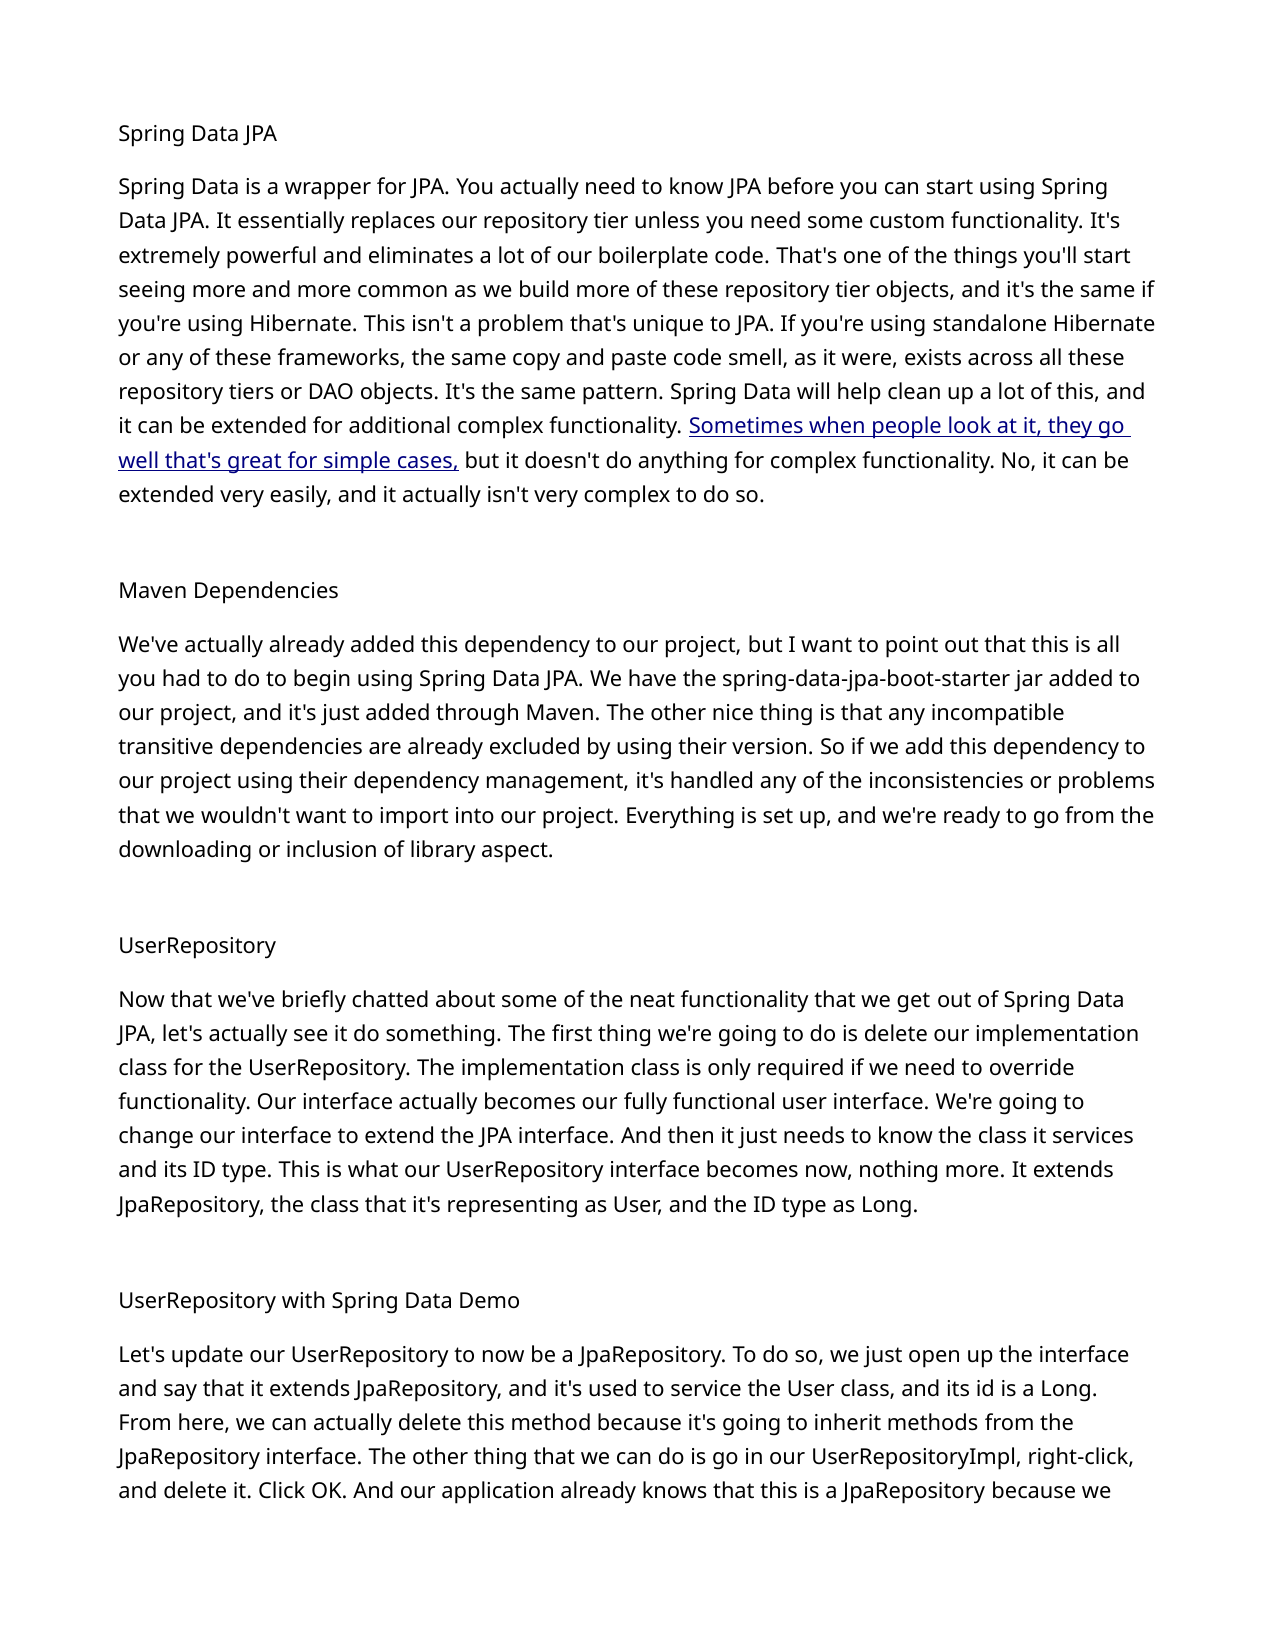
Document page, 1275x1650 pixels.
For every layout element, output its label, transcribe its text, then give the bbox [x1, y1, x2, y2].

subtitle Spring Data JPA [118, 118, 1157, 148]
text Let's update our UserRepository to now be a JpaRepository. To do so, we just open up the interface and say that it extends JpaRepository, and it's used to service the User class, and its id is a Long. From here, we can actually delete this method because it's going to inherit methods from the JpaRepository interface. The other thing that we can do is go in our UserRepositoryImpl, right‑click, and delete it. Click OK. And our application already knows that this is a JpaRepository because we [118, 1338, 1157, 1505]
text Spring Data is a wrapper for JPA. You actually need to know JPA before you can start using Spring Data JPA. It essentially replaces our repository tier unless you need some custom functionality. It's extremely powerful and eliminates a lot of our boilerplate code. That's one of the things you'll start seeing more and more common as we build more of these repository tier objects, and it's the same if you're using Hibernate. This isn't a problem that's unique to JPA. If you're using standalone Hibernate or any of these frameworks, the same copy and paste code smell, as it were, exists across all these repository tiers or DAO objects. It's the same pattern. Spring Data will help clean up a lot of this, and it can be extended for additional complex functionality. Sometimes when people look at it, they go well that's great for simple cases, but it doesn't do anything for complex functionality. No, it can be extended very easily, and it actually isn't very complex to do so. [118, 171, 1157, 509]
subtitle Maven Dependencies [118, 576, 1157, 605]
subtitle UserRepository [118, 930, 1157, 960]
text We've actually already added this dependency to our project, but I want to point out that this is all you had to do to begin using Spring Data JPA. We have the spring‑data‑jpa‑boot‑starter jar added to our project, and it's just added through Maven. The other nice thing is that any incompatible transitive dependencies are already excluded by using their version. So if we add this dependency to our project using their dependency management, it's handled any of the inconsistencies or problems that we wouldn't want to import into our project. Everything is set up, and we're ready to go from the downloading or inclusion of library aspect. [118, 629, 1157, 863]
text Now that we've briefly chatted about some of the neat functionality that we get out of Spring Data JPA, let's actually see it do something. The first thing we're going to do is delete our implementation class for the UserRepository. The implementation class is only required if we need to override functionality. Our interface actually becomes our fully functional user interface. We're going to change our interface to extend the JPA interface. And then it just needs to know the class it services and its ID type. This is what our UserRepository interface becomes now, nothing more. It extends JpaRepository, the class that it's representing as User, and the ID type as Long. [118, 984, 1157, 1218]
subtitle UserRepository with Spring Data Demo [118, 1285, 1157, 1315]
